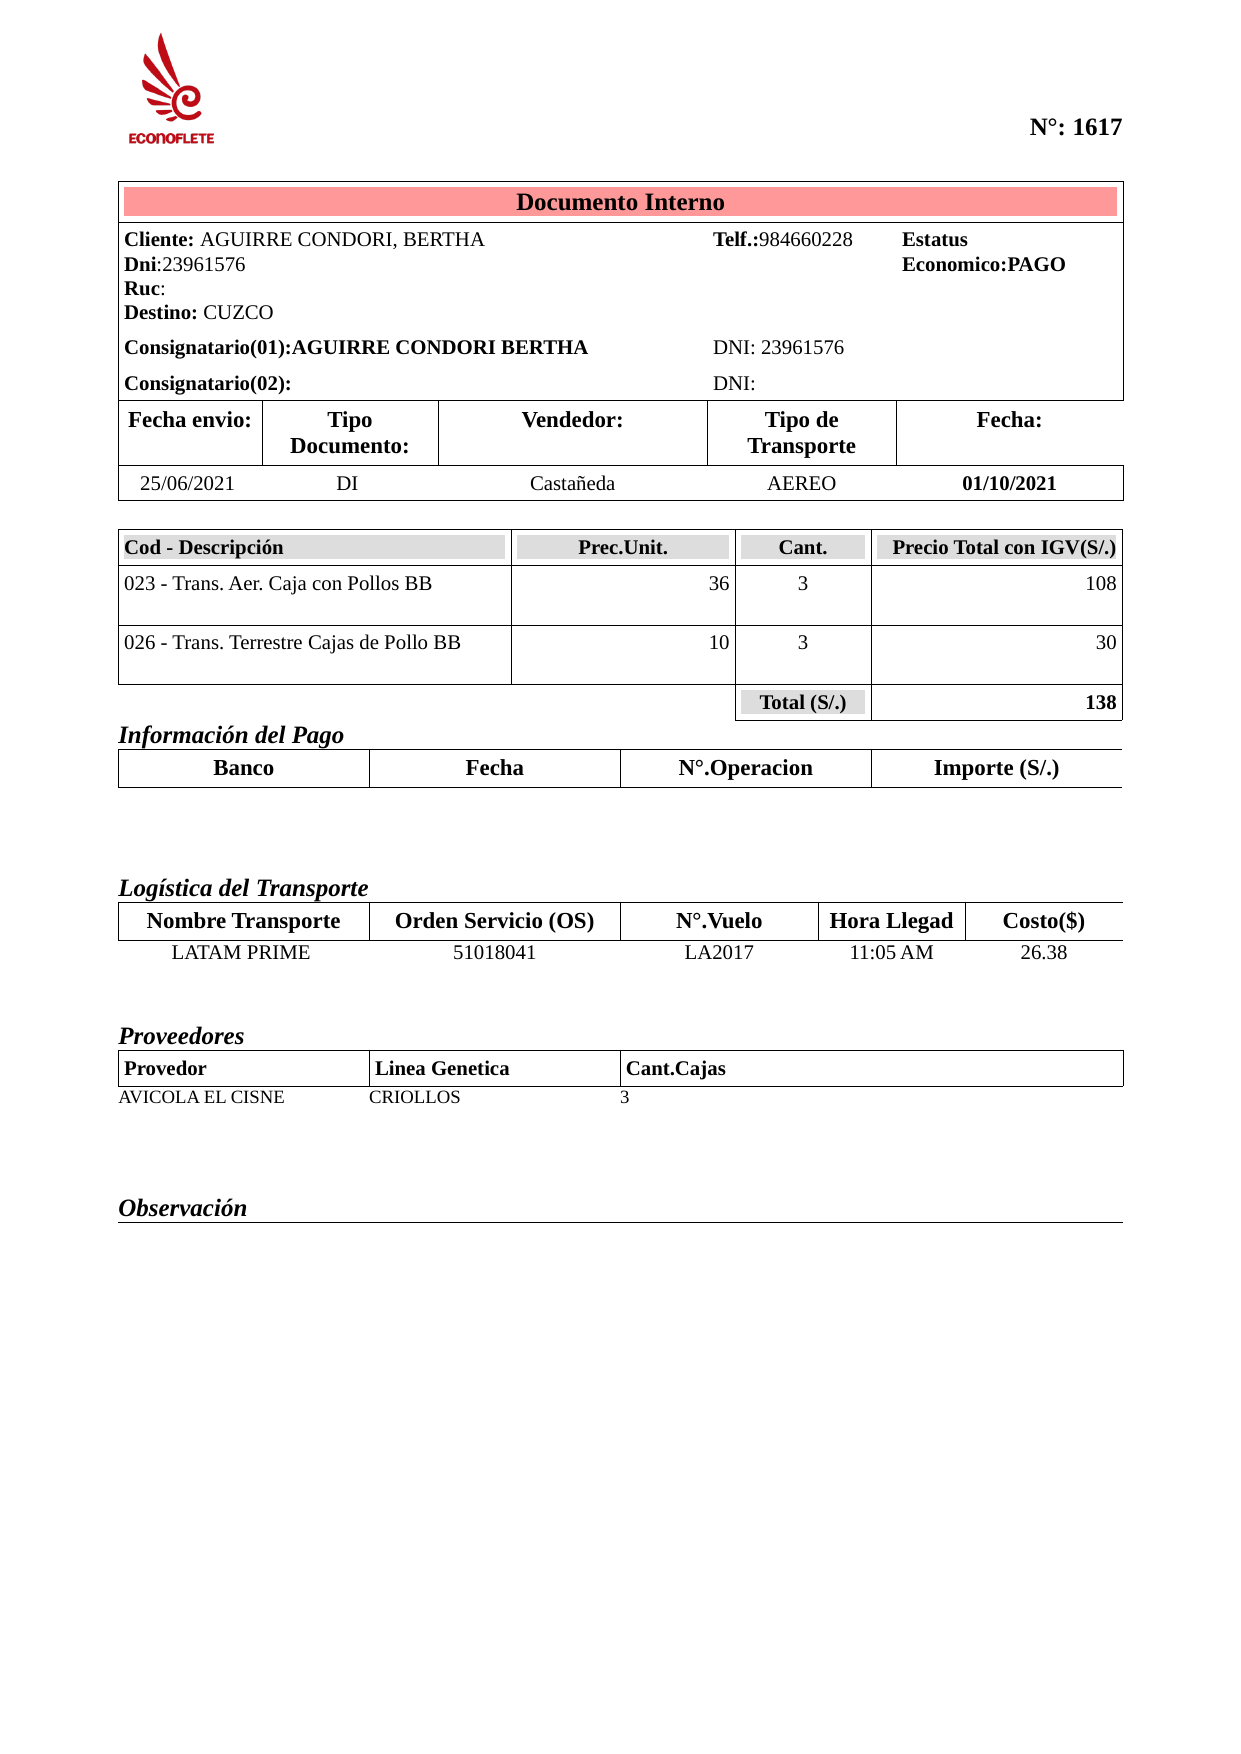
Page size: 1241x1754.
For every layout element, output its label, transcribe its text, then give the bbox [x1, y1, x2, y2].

table_cell [369, 1150, 620, 1172]
table_cell 023 - Trans. Aer. Caja con Pollos BB [119, 566, 511, 624]
table_cell 138 [872, 685, 1122, 720]
table_cell [118, 685, 511, 720]
table_cell 3 [620, 1087, 1123, 1107]
table_header Banco [119, 750, 369, 787]
table_cell [620, 1150, 1123, 1172]
table_cell [369, 1107, 620, 1129]
table_cell [118, 815, 369, 844]
table_cell DNI: 23961576 [707, 329, 1123, 365]
table_header Cant. [736, 530, 871, 565]
table_cell Consignatario(02): [119, 365, 707, 400]
table_cell 3 [736, 566, 871, 624]
table_cell 25/06/2021 [119, 466, 262, 500]
table_cell [818, 964, 965, 992]
table_cell Castañeda [438, 466, 707, 500]
table_cell 10 [512, 626, 735, 684]
table_header Orden Servicio (OS) [370, 903, 620, 939]
table_cell 51018041 [369, 941, 620, 964]
table_cell [871, 815, 1122, 844]
table_cell [620, 1172, 1123, 1193]
table_header Fecha [370, 750, 620, 787]
table_header Cant.Cajas [621, 1051, 1123, 1086]
table_cell LATAM PRIME [118, 941, 369, 964]
table_header Prec.Unit. [512, 530, 735, 565]
table_header Costo($) [966, 903, 1123, 939]
table_cell [118, 844, 369, 873]
table_cell [118, 788, 369, 815]
table_cell [369, 788, 620, 815]
table_header N°.Vuelo [621, 903, 818, 939]
table_cell [620, 788, 871, 815]
table_cell Telf.:984660228 [707, 223, 896, 329]
table_cell [511, 685, 735, 720]
table_cell [369, 815, 620, 844]
table_cell [620, 993, 818, 1021]
table_cell AVICOLA EL CISNE [118, 1087, 369, 1107]
table_cell LA2017 [620, 941, 818, 964]
table_cell [118, 993, 369, 1021]
table_cell [369, 1129, 620, 1150]
table_cell 26.38 [965, 941, 1123, 964]
table_cell Tipo de Transporte [708, 401, 896, 465]
table_cell Tipo Documento: [263, 401, 438, 465]
text Logística del Transporte [118, 873, 1122, 902]
table_cell Total (S/.) [736, 685, 871, 720]
table_header Cod - Descripción [119, 530, 511, 565]
table_cell [369, 1172, 620, 1193]
table_cell [620, 964, 818, 992]
table_cell AEREO [707, 466, 896, 500]
table_cell Estatus Economico:PAGO [896, 223, 1123, 329]
table_cell [965, 964, 1123, 992]
table_cell 3 [736, 626, 871, 684]
table_cell [369, 964, 620, 992]
text Observación [118, 1193, 1122, 1222]
table_cell [369, 993, 620, 1021]
table_cell [369, 844, 620, 873]
table_cell [118, 1150, 369, 1172]
table_cell CRIOLLOS [369, 1087, 620, 1107]
table_header Documento Interno [119, 182, 1123, 222]
table_cell [118, 1172, 369, 1193]
text Proveedores [118, 1021, 1122, 1050]
table_header N°.Operacion [621, 750, 871, 787]
text Información del Pago [118, 720, 1122, 749]
table_cell 108 [872, 566, 1122, 624]
table_cell 11:05 AM [818, 941, 965, 964]
table_cell DI [262, 466, 438, 500]
table_cell Fecha: [897, 401, 1123, 465]
table_cell DNI: [707, 365, 1123, 400]
table_cell [118, 1129, 369, 1150]
table_cell [620, 1129, 1123, 1150]
table_header Importe (S/.) [872, 750, 1122, 787]
table_cell 30 [872, 626, 1122, 684]
table_cell [620, 815, 871, 844]
table_cell [871, 788, 1122, 815]
table_cell Fecha envio: [119, 401, 262, 465]
table_header Provedor [119, 1051, 369, 1086]
table_header Hora Llegad [819, 903, 965, 939]
table_cell [118, 1107, 369, 1129]
table_cell [620, 1107, 1123, 1129]
table_header Precio Total con IGV(S/.) [872, 530, 1122, 565]
table_header Nombre Transporte [119, 903, 369, 939]
table_cell [818, 993, 965, 1021]
picture [118, 32, 225, 144]
table_cell 026 - Trans. Terrestre Cajas de Pollo BB [119, 626, 511, 684]
table_cell 01/10/2021 [896, 466, 1123, 500]
table_cell Vendedor: [439, 401, 707, 465]
table_header [118, 1223, 1123, 1246]
table_cell Cliente: AGUIRRE CONDORI, BERTHA Dni:23961576 Ruc: Destino: CUZCO [119, 223, 707, 329]
table_cell [965, 993, 1123, 1021]
table_header Linea Genetica [370, 1051, 620, 1086]
table_cell [620, 844, 871, 873]
table_cell [871, 844, 1122, 873]
table_cell 36 [512, 566, 735, 624]
table_cell Consignatario(01):AGUIRRE CONDORI BERTHA [119, 329, 707, 365]
table_cell [118, 964, 369, 992]
